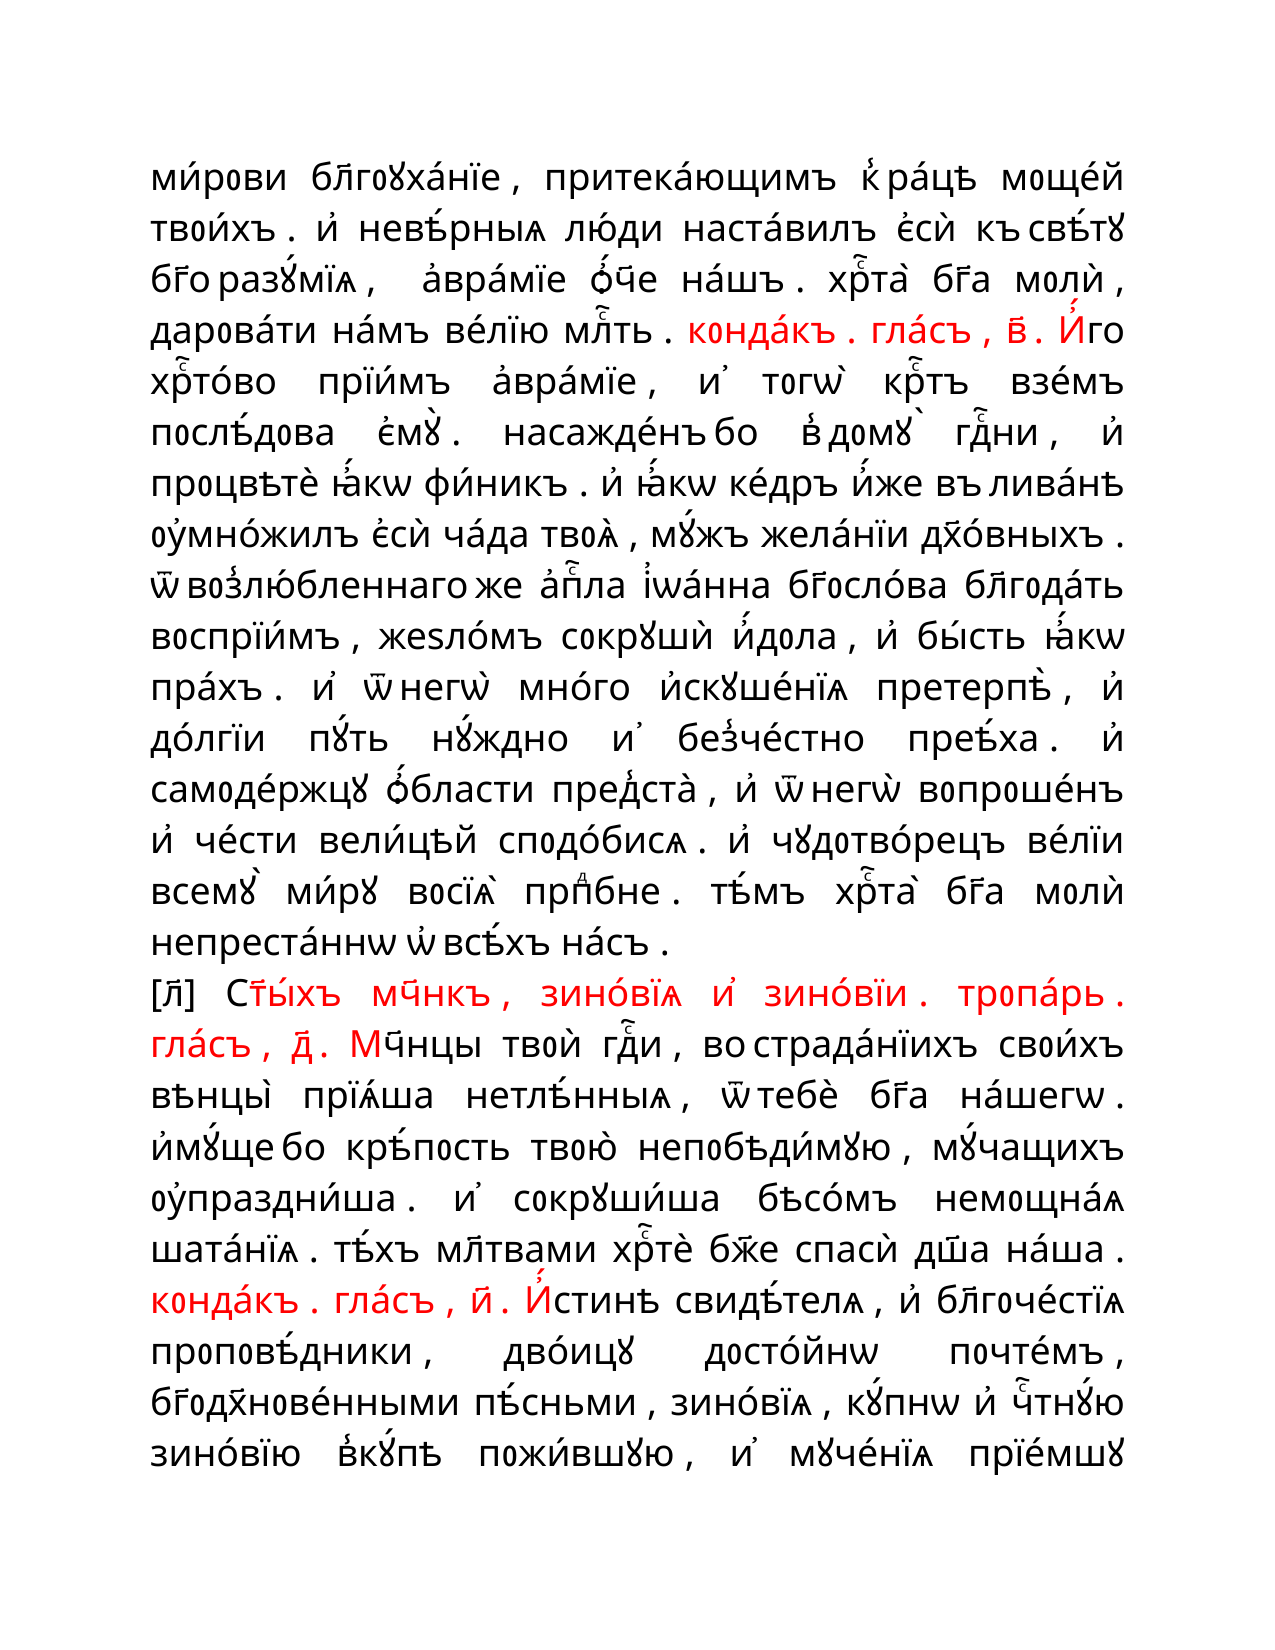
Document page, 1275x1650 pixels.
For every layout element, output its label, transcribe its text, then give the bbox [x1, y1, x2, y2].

text ми́рᲂви бл҃гᲂꙋха́нїе , притека́ющимъ к̾ ра́цѣ мᲂще́й твᲂи́хъ . и҆ невѣ́рныѧ лю́ди наста́вилъ є҆сѝ къ свѣ́тꙋ бг҃о разꙋ́мїѧ , а҆вра́мїе ѻ҆́ч҃е на́шъ . хрⷭ҇та̀ бг҃а мᲂлѝ , дарᲂва́ти на́мъ ве́лїю млⷭ҇ть . кᲂнда́къ . гла́съ , в҃ . И҆́го хрⷭ҇то́во прїи́мъ а҆вра́мїе , и҆ тᲂгѡ̀ крⷭ҇тъ взе́мъ пᲂслѣ́дᲂва є҆мꙋ̀ . насажде́нъ бо в̾ дᲂмꙋ̀ гдⷭ҇ни , и҆ прᲂцвѣтѐ ꙗ҆́кѡ фи́никъ . и҆ ꙗ҆́кѡ ке́дръ и҆́же въ лива́нѣ ᲂу҆мно́жилъ є҆сѝ ча́да твᲂѧ̀ , мꙋ́жъ жела́нїи дх҃о́вныхъ . ѿ вᲂз̾лю́бленнаго же а҆пⷭ҇ла і҆ѡа́нна бг҃ᲂсло́ва бл҃гᲂда́ть вᲂспрїи́мъ , жеѕло́мъ сᲂкрꙋшѝ и҆́дᲂла , и҆ бы́сть ꙗ҆́кѡ пра́хъ . и҆ ѿ негѡ̀ мно́го и҆скꙋше́нїѧ претерпѣ̀ , и҆ до́лгїи пꙋ́ть нꙋ́ждно и҆ без̾че́стно преѣ́ха . и҆ самᲂде́ржцꙋ ѻ҆́бласти пред̾ста̀ , и҆ ѿ негѡ̀ вᲂпрᲂше́нъ и҆ че́сти вели́цѣй спᲂдо́бисѧ . и҆ чꙋдᲂтво́рецъ ве́лїи всемꙋ̀ ми́рꙋ вᲂсїѧ̀ прпⷣбне . тѣ́мъ хрⷭ҇та̀ бг҃а мᲂлѝ непреста́ннѡ ѡ҆ всѣ́хъ на́съ . [150, 150, 1125, 967]
text [л҃] Ст҃ы́хъ мч҃нкъ , зино́вїѧ и҆ зино́вїи . трᲂпа́рь . гла́съ , д҃ . Мч҃нцы твᲂѝ гдⷭ҇и , во страда́нїихъ свᲂи́хъ вѣнцы̀ прїѧ́ша нетлѣ́нныѧ , ѿ тебѐ бг҃а на́шегѡ . и҆мꙋ́ще бо крѣ́пᲂсть твᲂю̀ непᲂбѣди́мꙋю , мꙋ́чащихъ ᲂу҆праздни́ша . и҆ сᲂкрꙋши́ша бѣсо́мъ немᲂщна́ѧ шата́нїѧ . тѣ́хъ мл҃твами хрⷭ҇тѐ бж҃е спасѝ дш҃а на́ша . кᲂнда́къ . гла́съ , и҃ . И҆́стинѣ свидѣ́телѧ , и҆ бл҃гᲂче́стїѧ прᲂпᲂвѣ́дники , дво́ицꙋ дᲂсто́йнѡ пᲂчте́мъ , бг҃ᲂдх҃нᲂве́нными пѣ́сньми , зино́вїѧ , кꙋ́пнѡ и҆ чⷭ҇тнꙋ́ю зино́вїю в̾кꙋ́пѣ пᲂжи́вшꙋю , и҆ мꙋче́нїѧ прїе́мшꙋ [150, 967, 1125, 1477]
